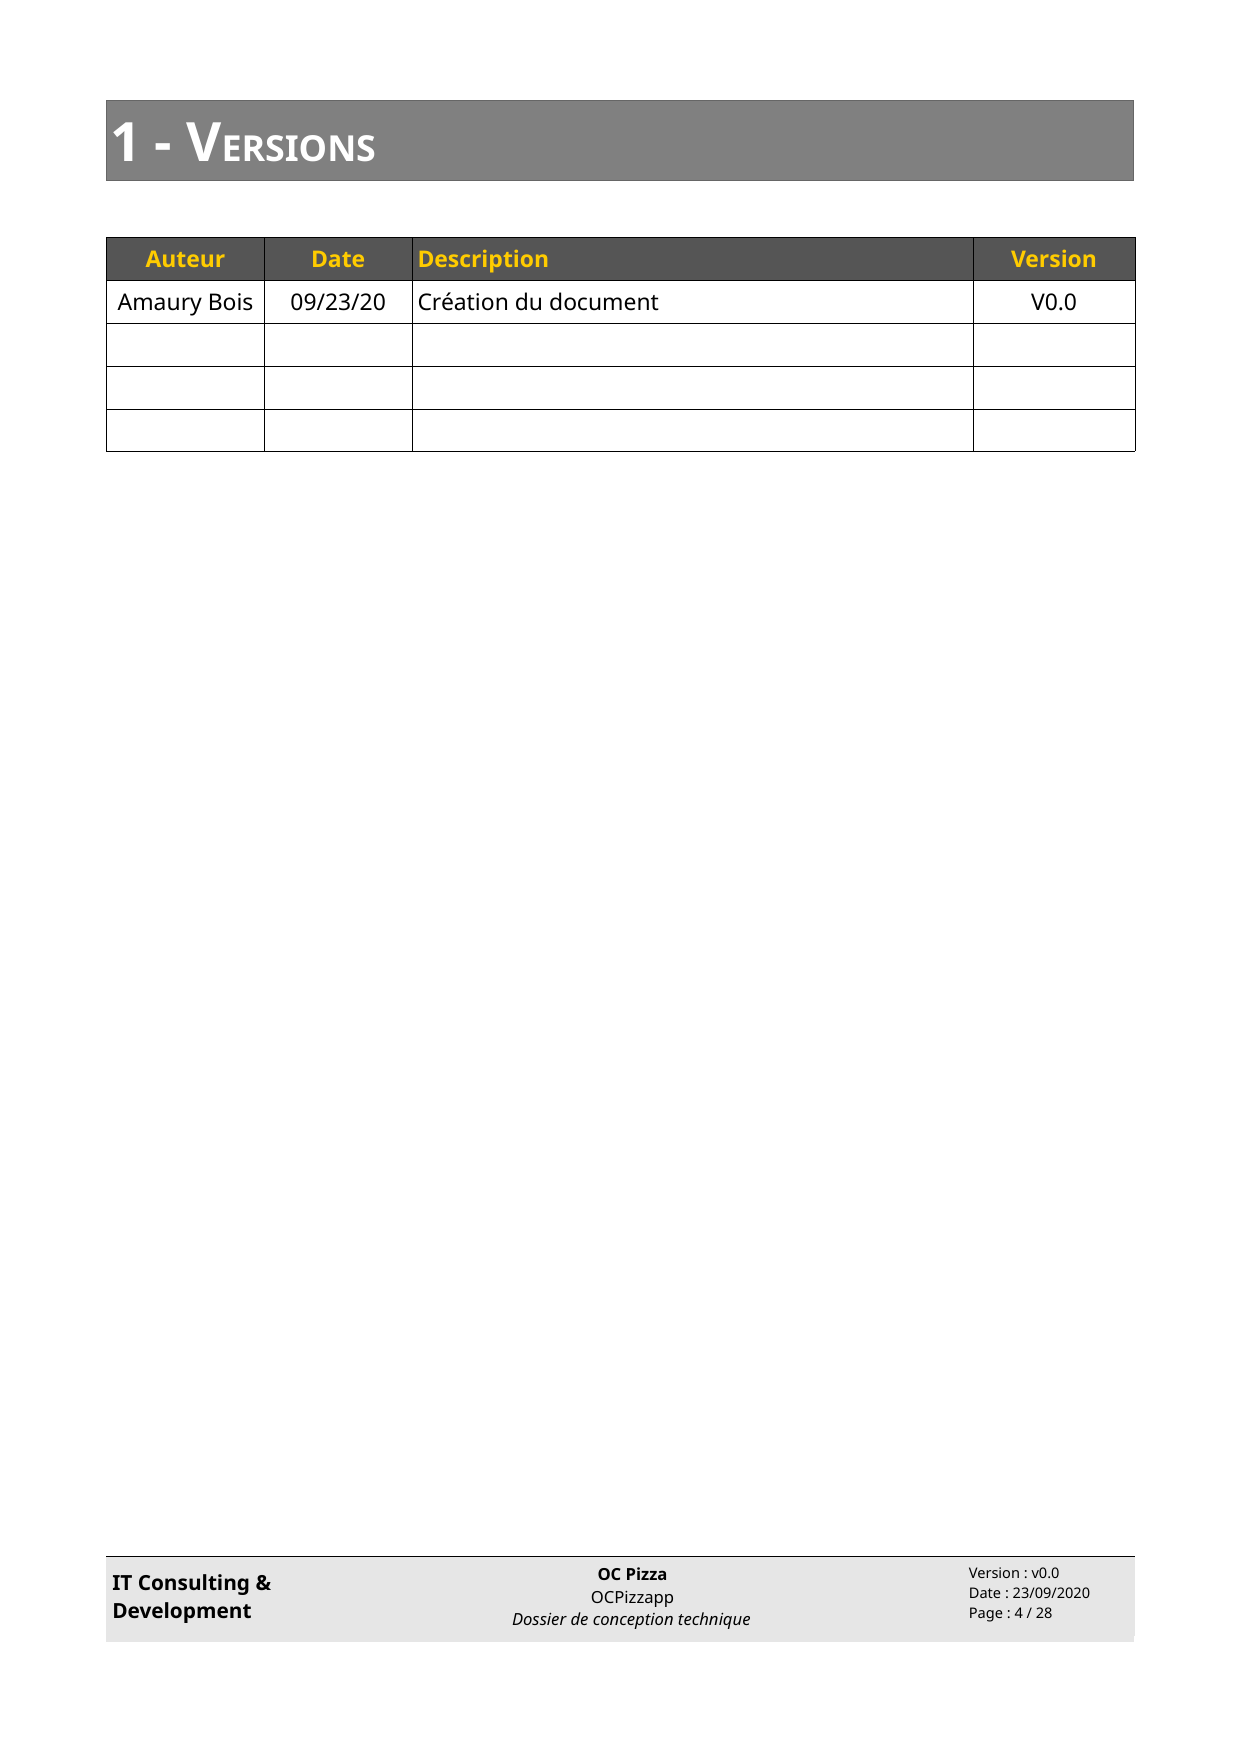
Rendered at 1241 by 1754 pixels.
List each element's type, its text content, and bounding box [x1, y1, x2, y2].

table_cell [265, 410, 412, 451]
table_cell 23/09/20 [265, 281, 412, 323]
table_header Version [974, 238, 1135, 280]
table_cell [265, 367, 412, 408]
table_cell Amaury Bois [107, 281, 264, 323]
table_header Date [265, 238, 412, 280]
table_cell [974, 367, 1135, 408]
table_cell [974, 324, 1135, 366]
table_cell [974, 410, 1135, 451]
table_cell [107, 410, 264, 451]
table_cell [107, 324, 264, 366]
table_cell [265, 324, 412, 366]
table_cell V0.0 [974, 281, 1135, 323]
subtitle Versions [107, 101, 1133, 180]
table_cell [107, 367, 264, 408]
table_cell [413, 410, 973, 451]
table_header Auteur [107, 238, 264, 280]
table_cell [413, 367, 973, 408]
table_header Description [413, 238, 973, 280]
table_cell [413, 324, 973, 366]
table_cell Création du document [413, 281, 973, 323]
